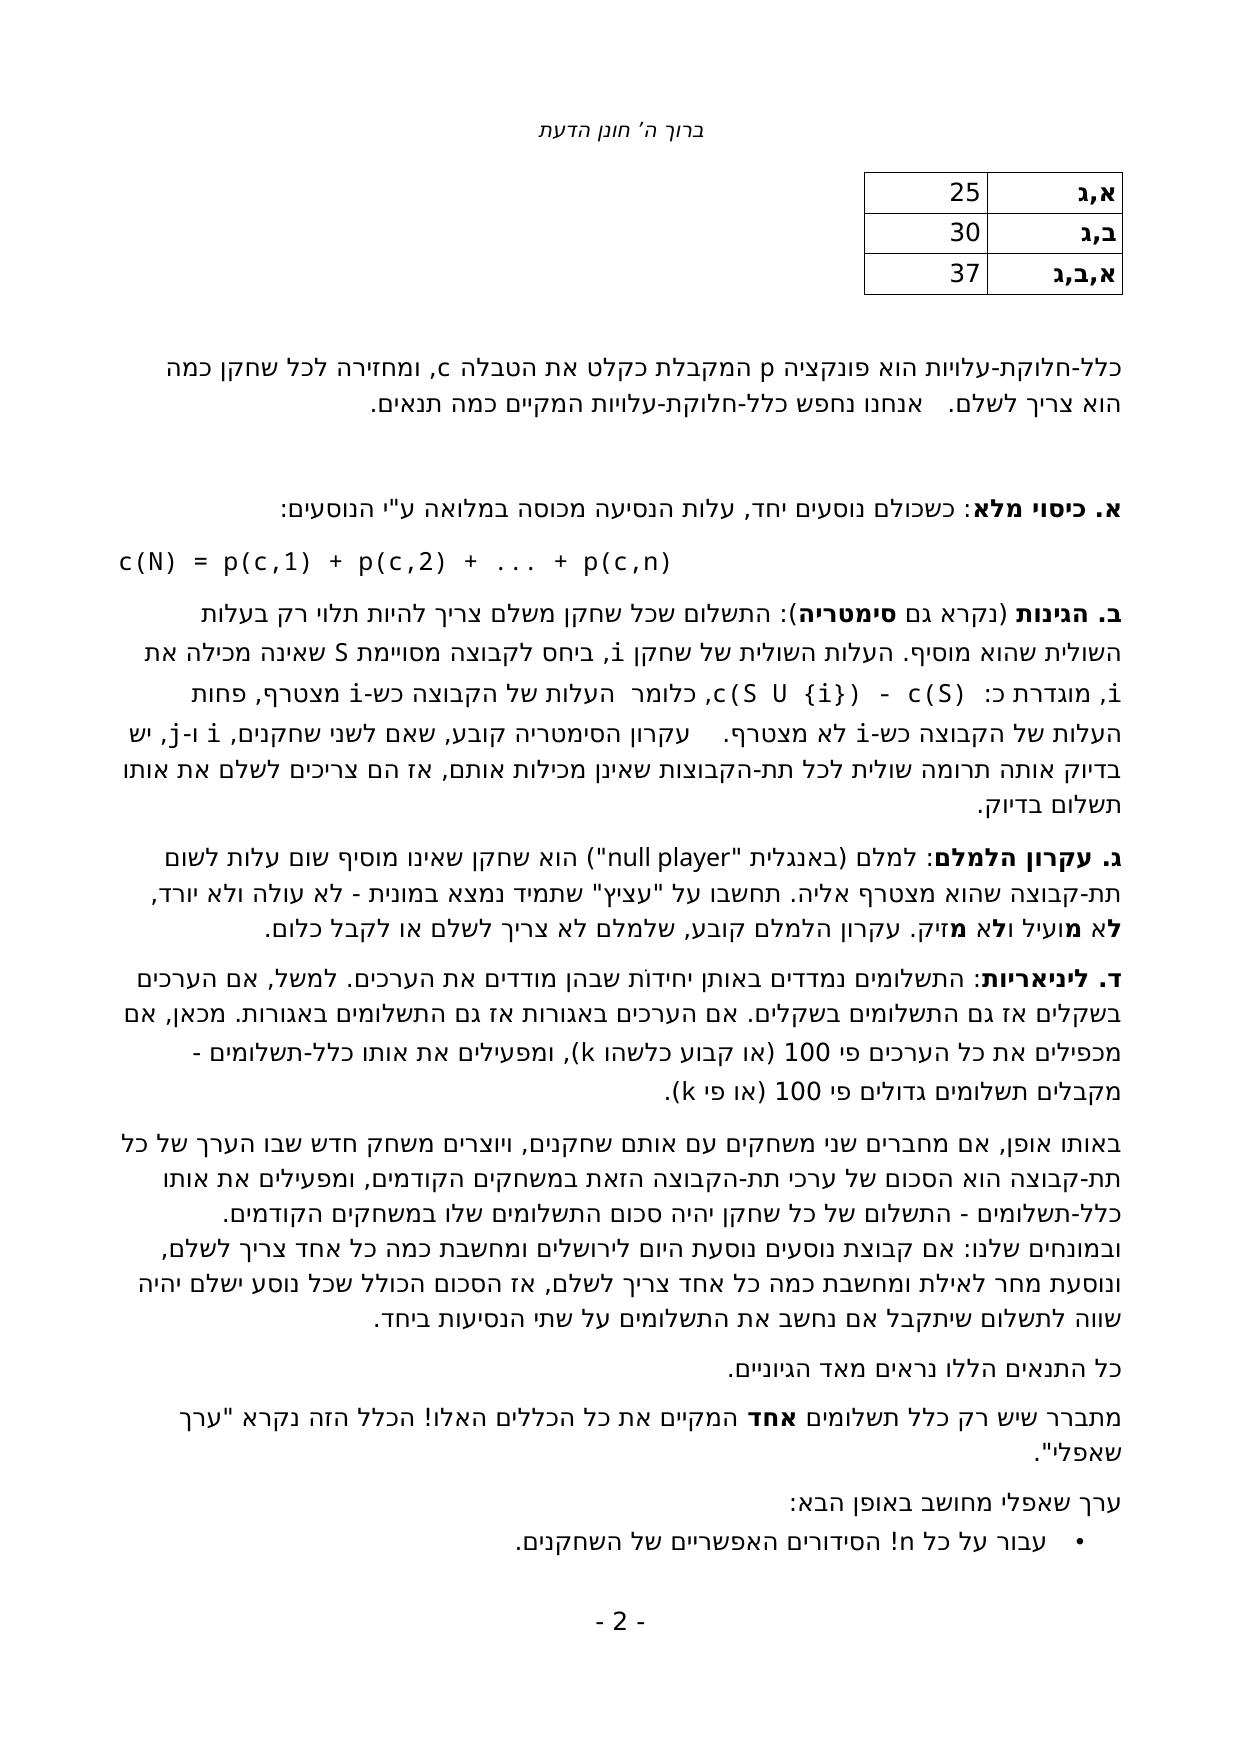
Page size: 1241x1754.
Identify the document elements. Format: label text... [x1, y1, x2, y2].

text כל התנאים הללו נראים מאד הגיוניים. [118, 1354, 1122, 1383]
table_cell 25 [865, 173, 987, 213]
list עבור על כל n! הסידורים האפשריים של השחקנים. [118, 1523, 1084, 1557]
table_cell א,ג [988, 173, 1122, 213]
table_cell 37 [865, 254, 987, 294]
text מתברר שיש רק כלל תשלומים אחד המקיים את כל הכללים האלו! הכלל הזה נקרא "ערך שאפלי". [118, 1404, 1122, 1468]
text ד. ליניאריות: התשלומים נמדדים באותן יחידוֹת שבהן מודדים את הערכים. למשל, אם הערכים בשקלים אז גם התשלומים בשקלים. אם הערכים באגורות אז גם התשלומים באגורות. מכאן, אם מכפילים את כל הערכים פי 100 (או קבוע כלשהו k), ומפעילים את אותו כלל-תשלומים - מקבלים תשלומים גדולים פי 100 (או פי k). [118, 964, 1122, 1108]
table_cell 30 [865, 214, 987, 253]
text ערך שאפלי מחושב באופן הבא: [118, 1488, 1122, 1517]
text כלל-חלוקת-עלויות הוא פונקציה p המקבלת כקלט את הטבלה c, ומחזירה לכל שחקן כמה הוא צריך לשלם. אנחנו נחפש כלל-חלוקת-עלויות המקיים כמה תנאים. [118, 349, 1122, 419]
text c(N) = p(c,1) + p(c,2) + ... + p(c,n) [118, 544, 1122, 578]
text ג. עקרון הלמלם: למלם (באנגלית "null player") הוא שחקן שאינו מוסיף שום עלות לשום תת-קבוצה שהוא מצטרף אליה. תחשבו על "עציץ" שתמיד נמצא במונית - לא עולה ולא יורד, לא מועיל ולא מזיק. עקרון הלמלם קובע, שלמלם לא צריך לשלם או לקבל כלום. [118, 840, 1122, 944]
text א. כיסוי מלא: כשכולם נוסעים יחד, עלות הנסיעה מכוסה במלואה ע"י הנוסעים: [118, 494, 1122, 524]
text ב. הגינות (נקרא גם סימטריה): התשלום שכל שחקן משלם צריך להיות תלוי רק בעלות השולית שהוא מוסיף. העלות השולית של שחקן i, ביחס לקבוצה מסויימת S שאינה מכילה את i, מוגדרת כ: c(S U {i}) - c(S), כלומר העלות של הקבוצה כש-i מצטרף, פחות העלות של הקבוצה כש-i לא מצטרף. עקרון הסימטריה קובע, שאם לשני שחקנים, i ו-j, יש בדיוק אותה תרומה שולית לכל תת-הקבוצות שאינן מכילות אותם, אז הם צריכים לשלם את אותו תשלום בדיוק. [118, 599, 1122, 819]
text באותו אופן, אם מחברים שני משחקים עם אותם שחקנים, ויוצרים משחק חדש שבו הערך של כל תת-קבוצה הוא הסכום של ערכי תת-הקבוצה הזאת במשחקים הקודמים, ומפעילים את אותו כלל-תשלומים - התשלום של כל שחקן יהיה סכום התשלומים שלו במשחקים הקודמים. ובמונחים שלנו: אם קבוצת נוסעים נוסעת היום לירושלים ומחשבת כמה כל אחד צריך לשלם, ונוסעת מחר לאילת ומחשבת כמה כל אחד צריך לשלם, אז הסכום הכולל שכל נוסע ישלם יהיה שווה לתשלום שיתקבל אם נחשב את התשלומים על שתי הנסיעות ביחד. [118, 1129, 1122, 1334]
table_cell א,ב,ג [988, 254, 1122, 294]
table_cell ב,ג [988, 214, 1122, 253]
